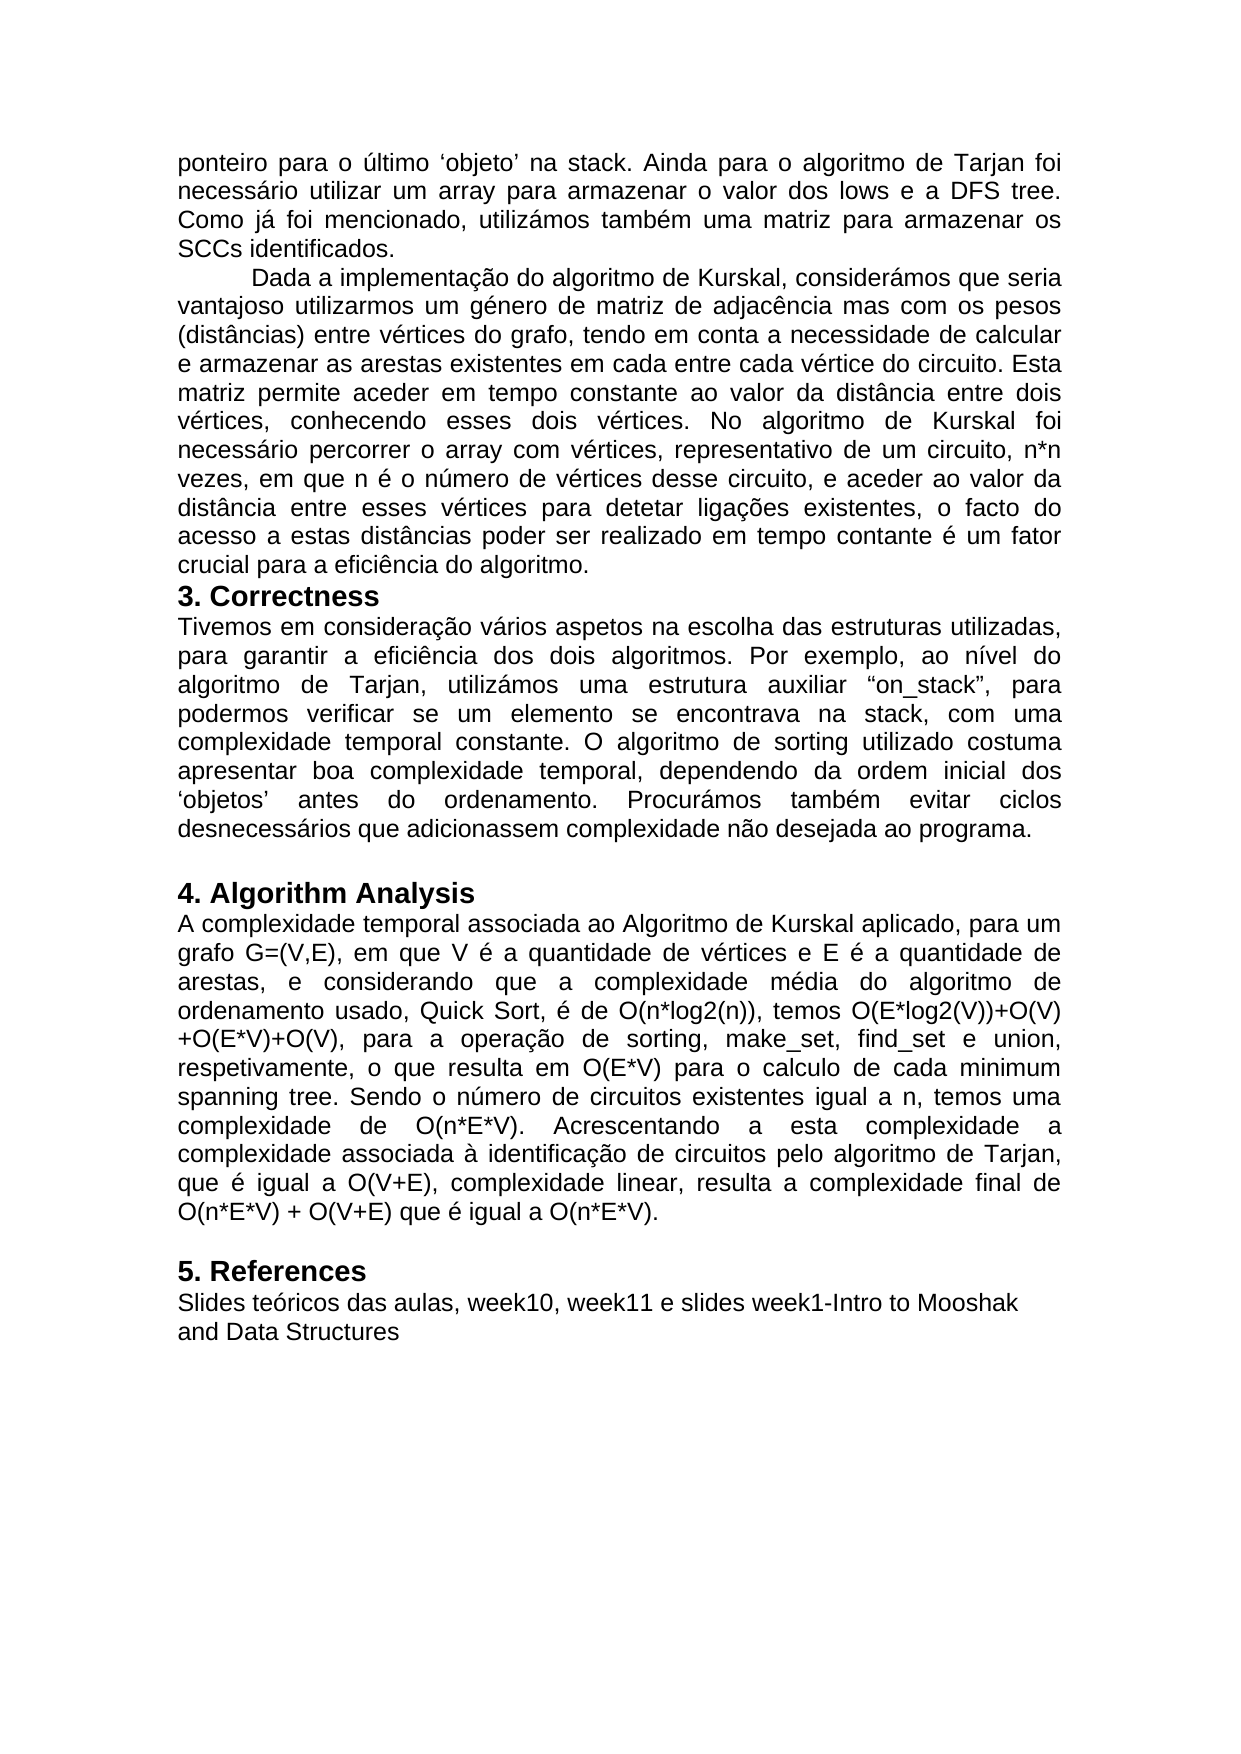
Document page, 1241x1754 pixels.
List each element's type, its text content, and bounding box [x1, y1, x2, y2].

text Tivemos em consideração vários aspetos na escolha das estruturas utilizadas, para garantir a eficiência dos dois algoritmos. Por exemplo, ao nível do algoritmo de Tarjan, utilizámos uma estrutura auxiliar “on_stack”, para podermos verificar se um elemento se encontrava na stack, com uma complexidade temporal constante. O algoritmo de sorting utilizado costuma apresentar boa complexidade temporal, dependendo da ordem inicial dos ‘objetos’ antes do ordenamento. Procurámos também evitar ciclos desnecessários que adicionassem complexidade não desejada ao programa. [177, 612, 1063, 842]
text 3. Correctness [177, 579, 1063, 612]
text A complexidade temporal associada ao Algoritmo de Kurskal aplicado, para um grafo G=(V,E), em que V é a quantidade de vértices e E é a quantidade de arestas, e considerando que a complexidade média do algoritmo de ordenamento usado, Quick Sort, é de O(n*log2(n)), temos O(E*log2(V))+O(V)+O(E*V)+O(V), para a operação de sorting, make_set, find_set e union, respetivamente, o que resulta em O(E*V) para o calculo de cada minimum spanning tree. Sendo o número de circuitos existentes igual a n, temos uma complexidade de O(n*E*V). Acrescentando a esta complexidade a complexidade associada à identificação de circuitos pelo algoritmo de Tarjan, que é igual a O(V+E), complexidade linear, resulta a complexidade final de O(n*E*V) + O(V+E) que é igual a O(n*E*V). [177, 909, 1063, 1226]
text Dada a implementação do algoritmo de Kurskal, considerámos que seria vantajoso utilizarmos um género de matriz de adjacência mas com os pesos (distâncias) entre vértices do grafo, tendo em conta a necessidade de calcular e armazenar as arestas existentes em cada entre cada vértice do circuito. Esta matriz permite aceder em tempo constante ao valor da distância entre dois vértices, conhecendo esses dois vértices. No algoritmo de Kurskal foi necessário percorrer o array com vértices, representativo de um circuito, n*n vezes, em que n é o número de vértices desse circuito, e aceder ao valor da distância entre esses vértices para detetar ligações existentes, o facto do acesso a estas distâncias poder ser realizado em tempo contante é um fator crucial para a eficiência do algoritmo. [177, 263, 1063, 579]
text Slides teóricos das aulas, week10, week11 e slides week1-Intro to Mooshak and Data Structures [177, 1288, 1063, 1346]
text ponteiro para o último ‘objeto’ na stack. Ainda para o algoritmo de Tarjan foi necessário utilizar um array para armazenar o valor dos lows e a DFS tree. Como já foi mencionado, utilizámos também uma matriz para armazenar os SCCs identificados. [177, 148, 1063, 263]
text 4. Algorithm Analysis [177, 876, 1063, 909]
text 5. References [177, 1254, 1063, 1288]
